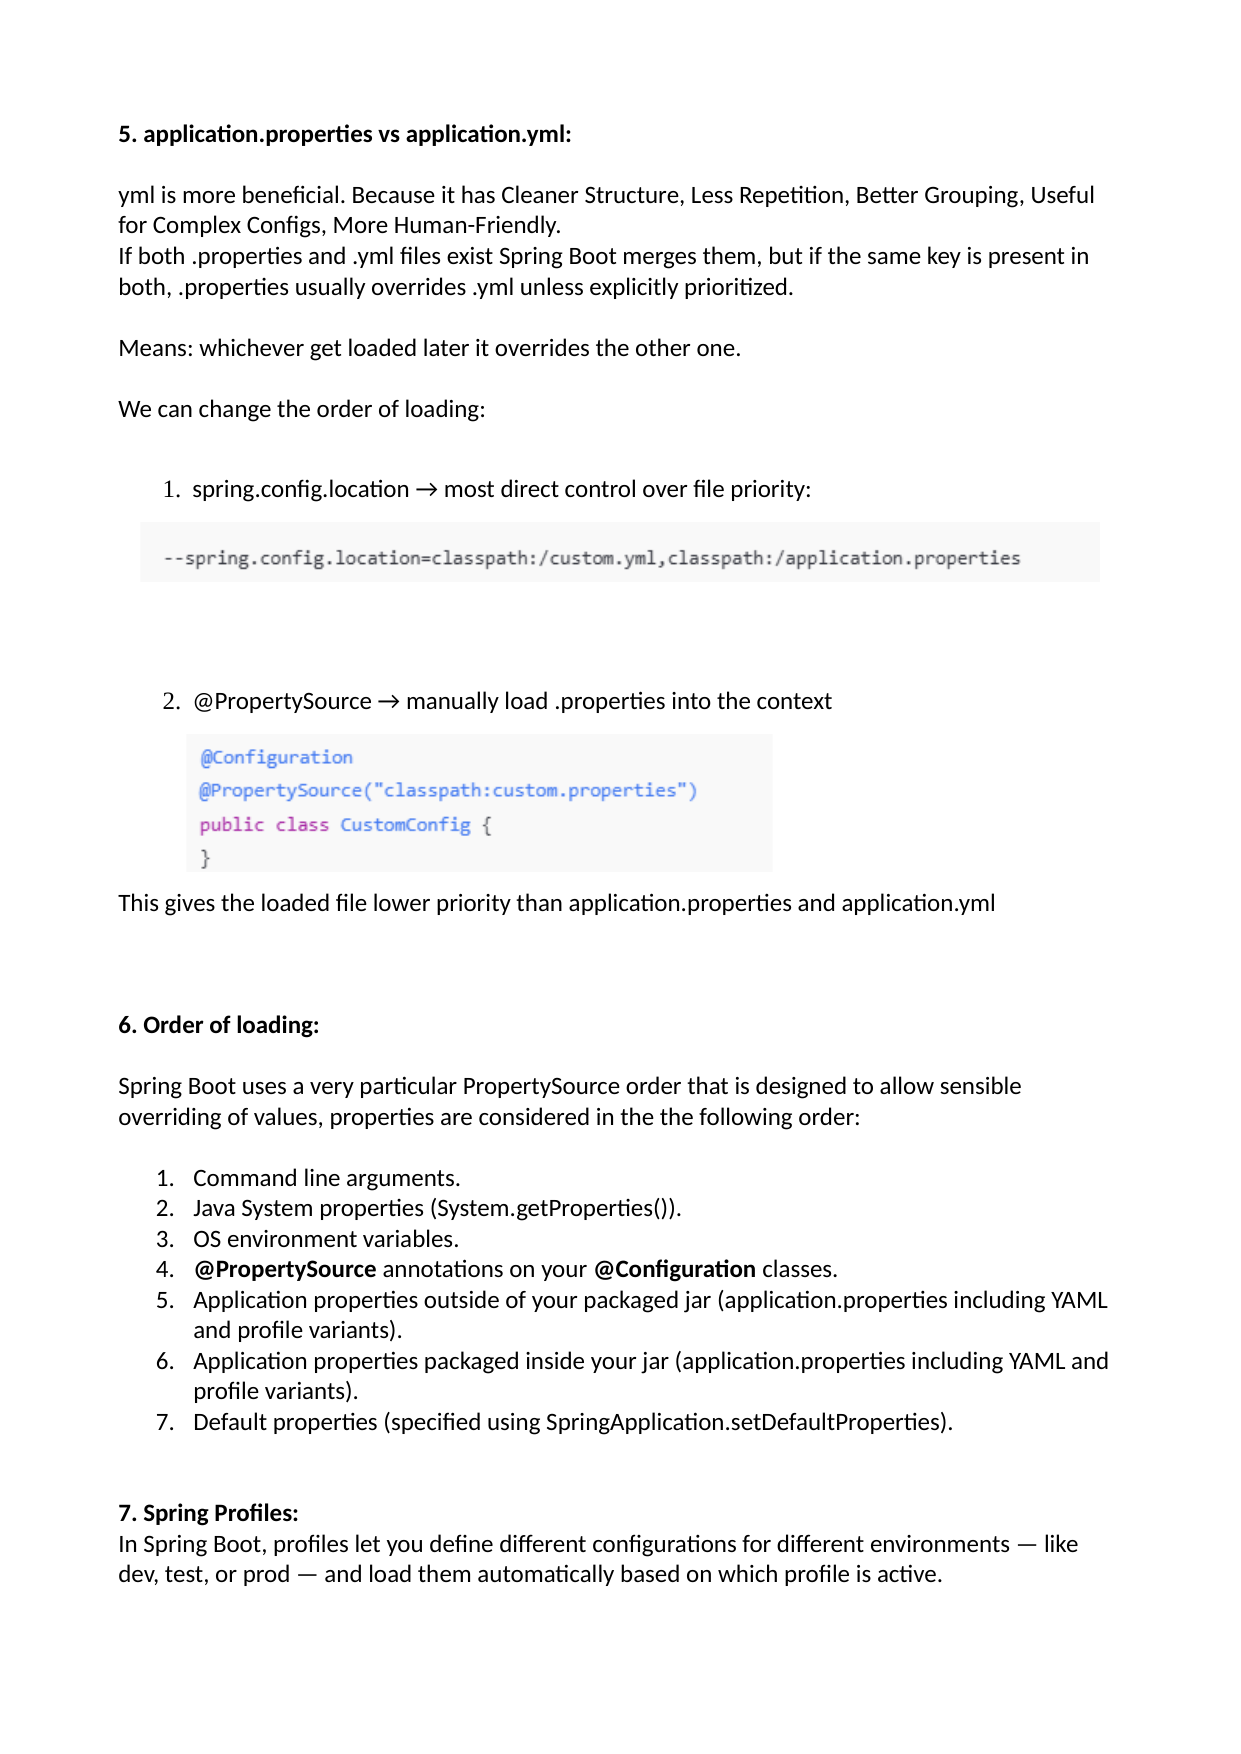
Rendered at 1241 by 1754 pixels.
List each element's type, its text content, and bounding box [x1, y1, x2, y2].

list OS environment variables. [156, 1223, 1122, 1253]
text We can change the order of loading: [118, 393, 1122, 423]
text If both .properties and .yml files exist Spring Boot merges them, but if the same key is present in both, .properties usually overrides .yml unless explicitly prioritized. Means: whichever get loaded later it overrides the other one. [118, 240, 1122, 362]
text 7. Spring Profiles: [118, 1497, 1122, 1528]
text 6. Order of loading: [118, 1009, 1122, 1040]
list @PropertySource → manually load .properties into the context [162, 685, 1122, 715]
list spring.config.location → most direct control over file priority: [162, 473, 1122, 503]
text This gives the loaded file lower priority than application.properties and application.yml [118, 887, 1122, 918]
text In Spring Boot, profiles let you define different configurations for different environments — like dev, test, or prod — and load them automatically based on which profile is active. [118, 1528, 1122, 1589]
text yml is more beneficial. Because it has Cleaner Structure, Less Repetition, Better Grouping, Useful for Complex Configs, More Human-Friendly. [118, 179, 1122, 240]
text 5. application.properties vs application.yml: [118, 118, 1122, 149]
list Default properties (specified using SpringApplication.setDefaultProperties). [156, 1406, 1122, 1436]
list Application properties outside of your packaged jar (application.properties including YAML and profile variants). [156, 1284, 1122, 1345]
list Application properties packaged inside your jar (application.properties including YAML and profile variants). [156, 1345, 1122, 1406]
list Command line arguments. [156, 1162, 1122, 1192]
picture [140, 522, 1100, 582]
list @PropertySource annotations on your @Configuration classes. [156, 1253, 1122, 1284]
text Spring Boot uses a very particular PropertySource order that is designed to allow sensible overriding of values, properties are considered in the the following order: [118, 1070, 1122, 1131]
list Java System properties (System.getProperties()). [156, 1192, 1122, 1223]
picture [186, 734, 773, 872]
